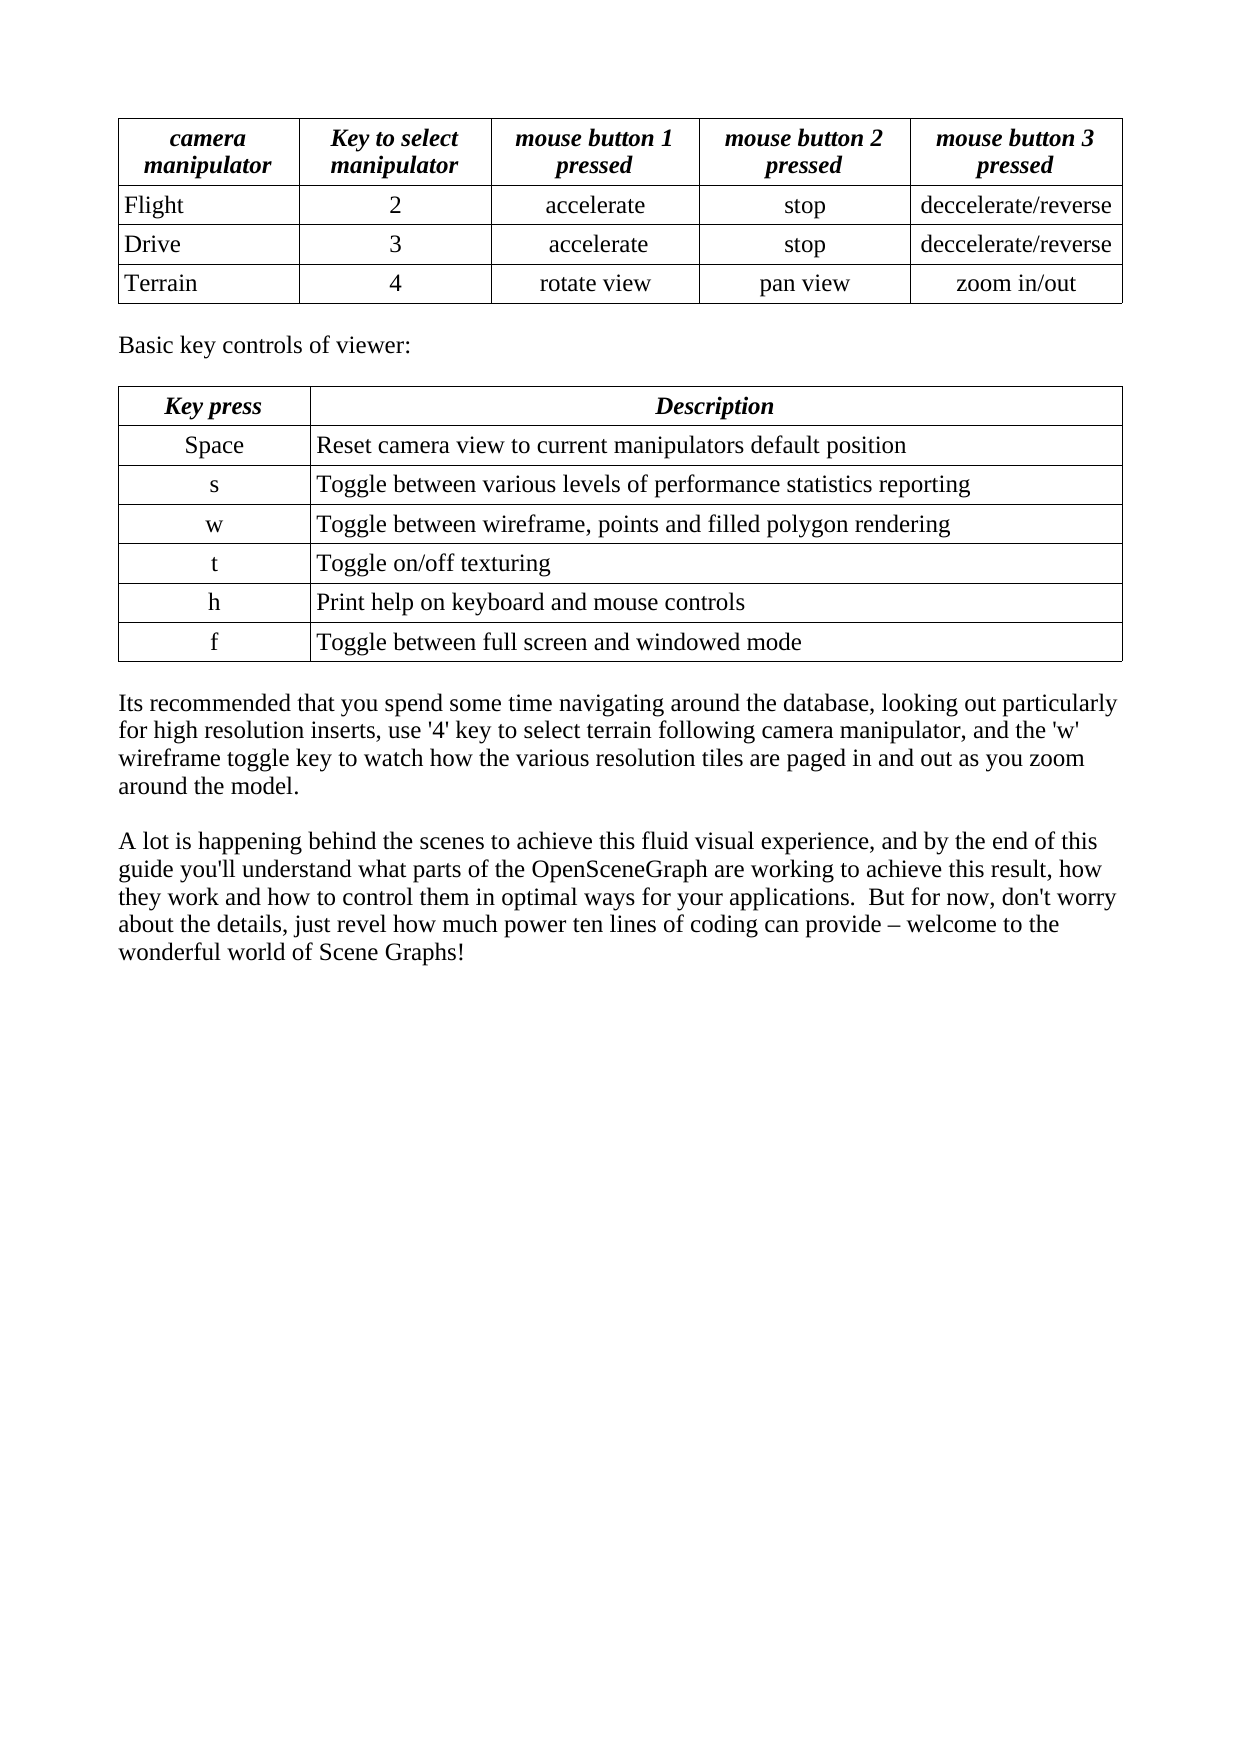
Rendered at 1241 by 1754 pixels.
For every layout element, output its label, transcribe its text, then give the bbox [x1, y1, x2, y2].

table_cell deccelerate/reverse [911, 225, 1122, 264]
table_cell rotate view [492, 265, 699, 303]
table_cell Flight [119, 186, 299, 224]
table_cell Toggle between full screen and windowed mode [311, 623, 1122, 661]
table_cell accelerate [492, 186, 699, 224]
table_cell h [119, 584, 310, 622]
table_cell Reset camera view to current manipulators default position [311, 426, 1122, 465]
table_cell pan view [700, 265, 910, 303]
table_header camera manipulator [119, 119, 299, 185]
table_header Key to select manipulator [300, 119, 491, 185]
table_cell Toggle on/off texturing [311, 544, 1122, 583]
table_cell 3 [300, 225, 491, 264]
table_cell 2 [300, 186, 491, 224]
table_cell t [119, 544, 310, 583]
table_header mouse button 2 pressed [700, 119, 910, 185]
table_header mouse button 1 pressed [492, 119, 699, 185]
table_cell Toggle between wireframe, points and filled polygon rendering [311, 505, 1122, 543]
table_cell Print help on keyboard and mouse controls [311, 584, 1122, 622]
text Its recommended that you spend some time navigating around the database, looking out particularly for high resolution inserts, use '4' key to select terrain following camera manipulator, and the 'w' wireframe toggle key to watch how the various resolution tiles are paged in and out as you zoom around the model. [118, 689, 1122, 800]
table_cell w [119, 505, 310, 543]
table_cell stop [700, 186, 910, 224]
table_cell Space [119, 426, 310, 465]
table_cell deccelerate/reverse [911, 186, 1122, 224]
table_header Description [311, 387, 1122, 425]
text Basic key controls of viewer: [118, 331, 1122, 358]
table_cell accelerate [492, 225, 699, 264]
table_cell Terrain [119, 265, 299, 303]
text A lot is happening behind the scenes to achieve this fluid visual experience, and by the end of this guide you'll understand what parts of the OpenSceneGraph are working to achieve this result, how they work and how to control them in optimal ways for your applications. But for now, don't worry about the details, just revel how much power ten lines of coding can provide – welcome to the wonderful world of Scene Graphs! [118, 827, 1122, 966]
table_header mouse button 3 pressed [911, 119, 1122, 185]
table_cell Toggle between various levels of performance statistics reporting [311, 466, 1122, 504]
table_cell Drive [119, 225, 299, 264]
table_cell f [119, 623, 310, 661]
table_header Key press [119, 387, 310, 425]
table_cell s [119, 466, 310, 504]
table_cell 4 [300, 265, 491, 303]
table_cell zoom in/out [911, 265, 1122, 303]
table_cell stop [700, 225, 910, 264]
